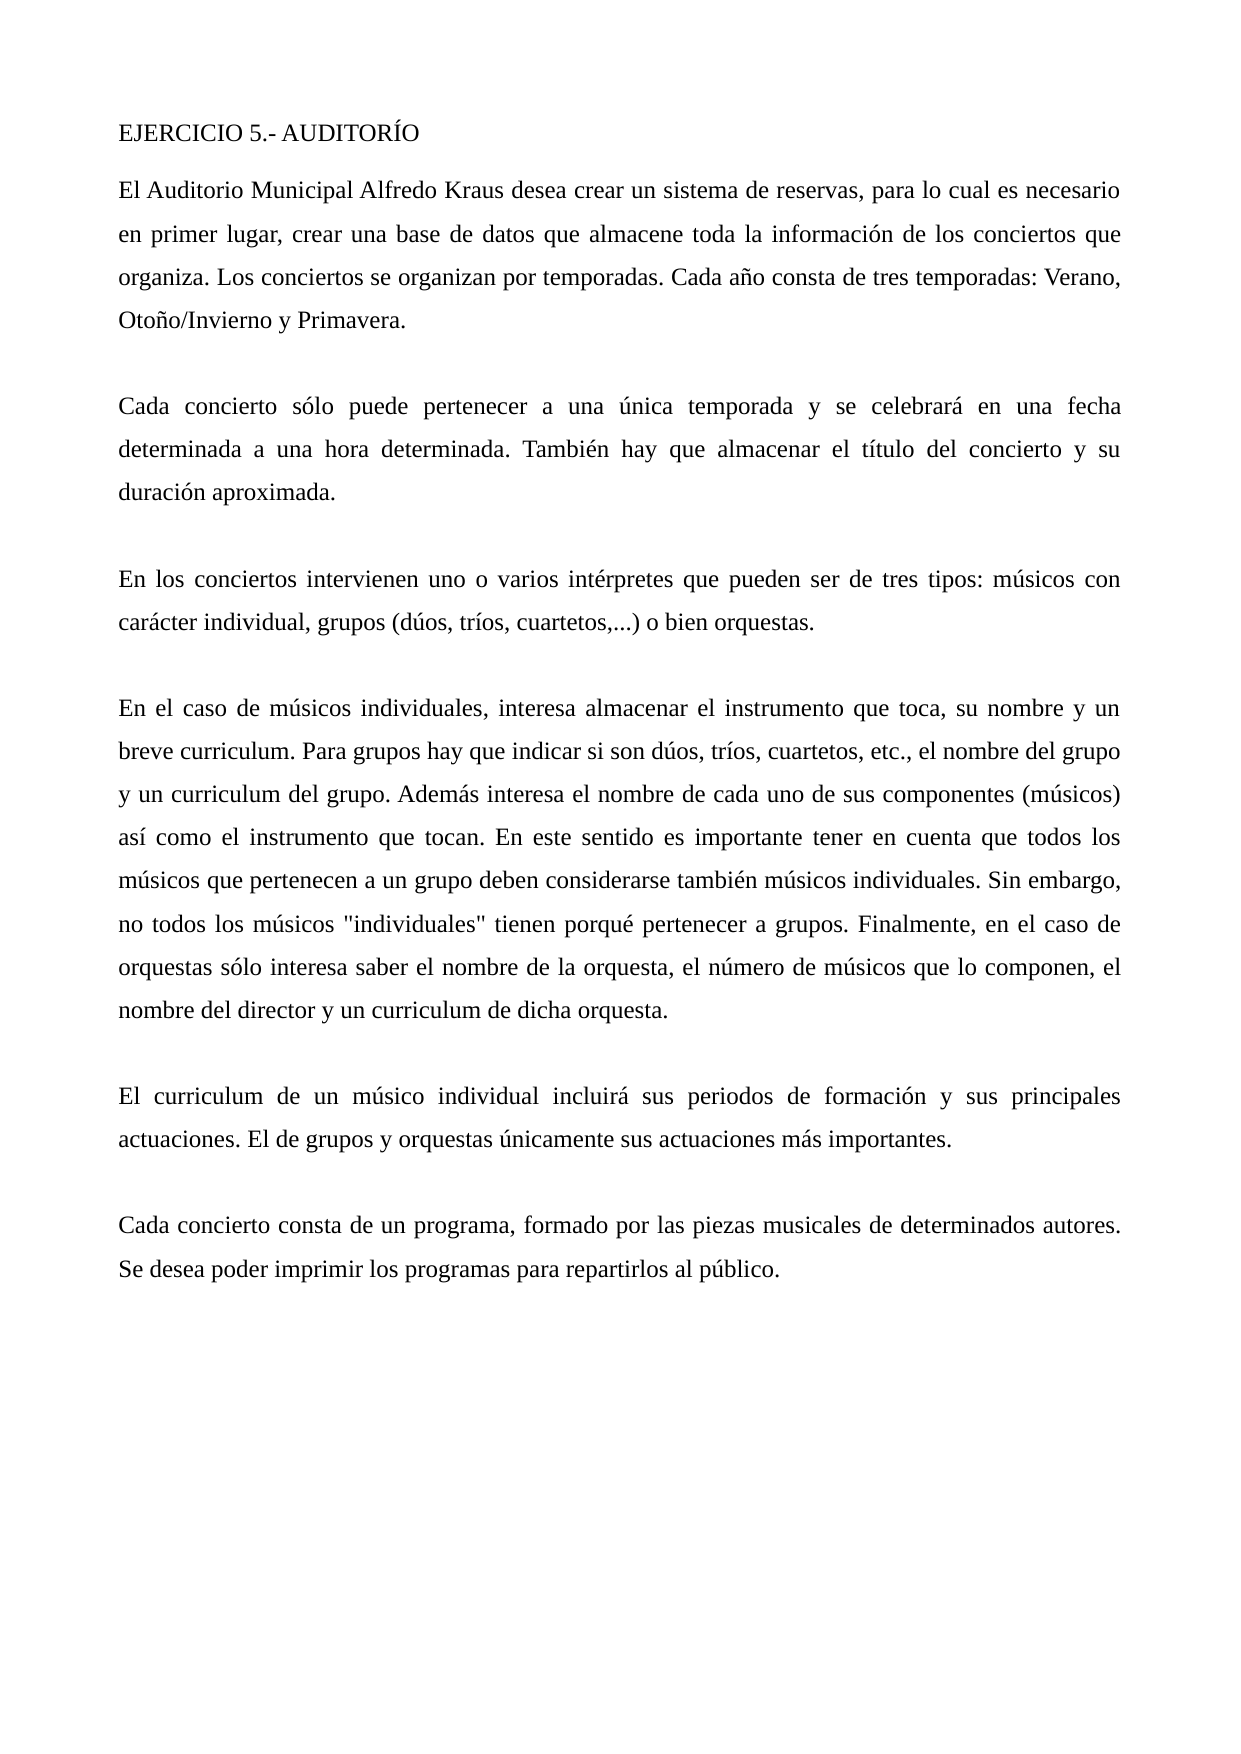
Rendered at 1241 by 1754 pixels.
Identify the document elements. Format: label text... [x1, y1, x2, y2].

text El curriculum de un músico individual incluirá sus periodos de formación y sus principales actuaciones. El de grupos y orquestas únicamente sus actuaciones más importantes. [118, 1081, 1122, 1153]
text Cada concierto consta de un programa, formado por las piezas musicales de determinados autores. Se desea poder imprimir los programas para repartirlos al público. [118, 1211, 1122, 1282]
text En el caso de músicos individuales, interesa almacenar el instrumento que toca, su nombre y un breve curriculum. Para grupos hay que indicar si son dúos, tríos, cuartetos, etc., el nombre del grupo y un curriculum del grupo. Además interesa el nombre de cada uno de sus componentes (músicos) así como el instrumento que tocan. En este sentido es importante tener en cuenta que todos los músicos que pertenecen a un grupo deben considerarse también músicos individuales. Sin embargo, no todos los músicos "individuales" tienen porqué pertenecer a grupos. Finalmente, en el caso de orquestas sólo interesa saber el nombre de la orquesta, el número de músicos que lo componen, el nombre del director y un curriculum de dicha orquesta. [118, 693, 1122, 1024]
text El Auditorio Municipal Alfredo Kraus desea crear un sistema de reservas, para lo cual es necesario en primer lugar, crear una base de datos que almacene toda la información de los conciertos que organiza. Los conciertos se organizan por temporadas. Cada año consta de tres temporadas: Verano, Otoño/Invierno y Primavera. [118, 176, 1122, 334]
text Cada concierto sólo puede pertenecer a una única temporada y se celebrará en una fecha determinada a una hora determinada. También hay que almacenar el título del concierto y su duración aproximada. [118, 391, 1122, 506]
text EJERCICIO 5.- AUDITORÍO [118, 118, 1122, 147]
text En los conciertos intervienen uno o varios intérpretes que pueden ser de tres tipos: músicos con carácter individual, grupos (dúos, tríos, cuartetos,...) o bien orquestas. [118, 564, 1122, 636]
